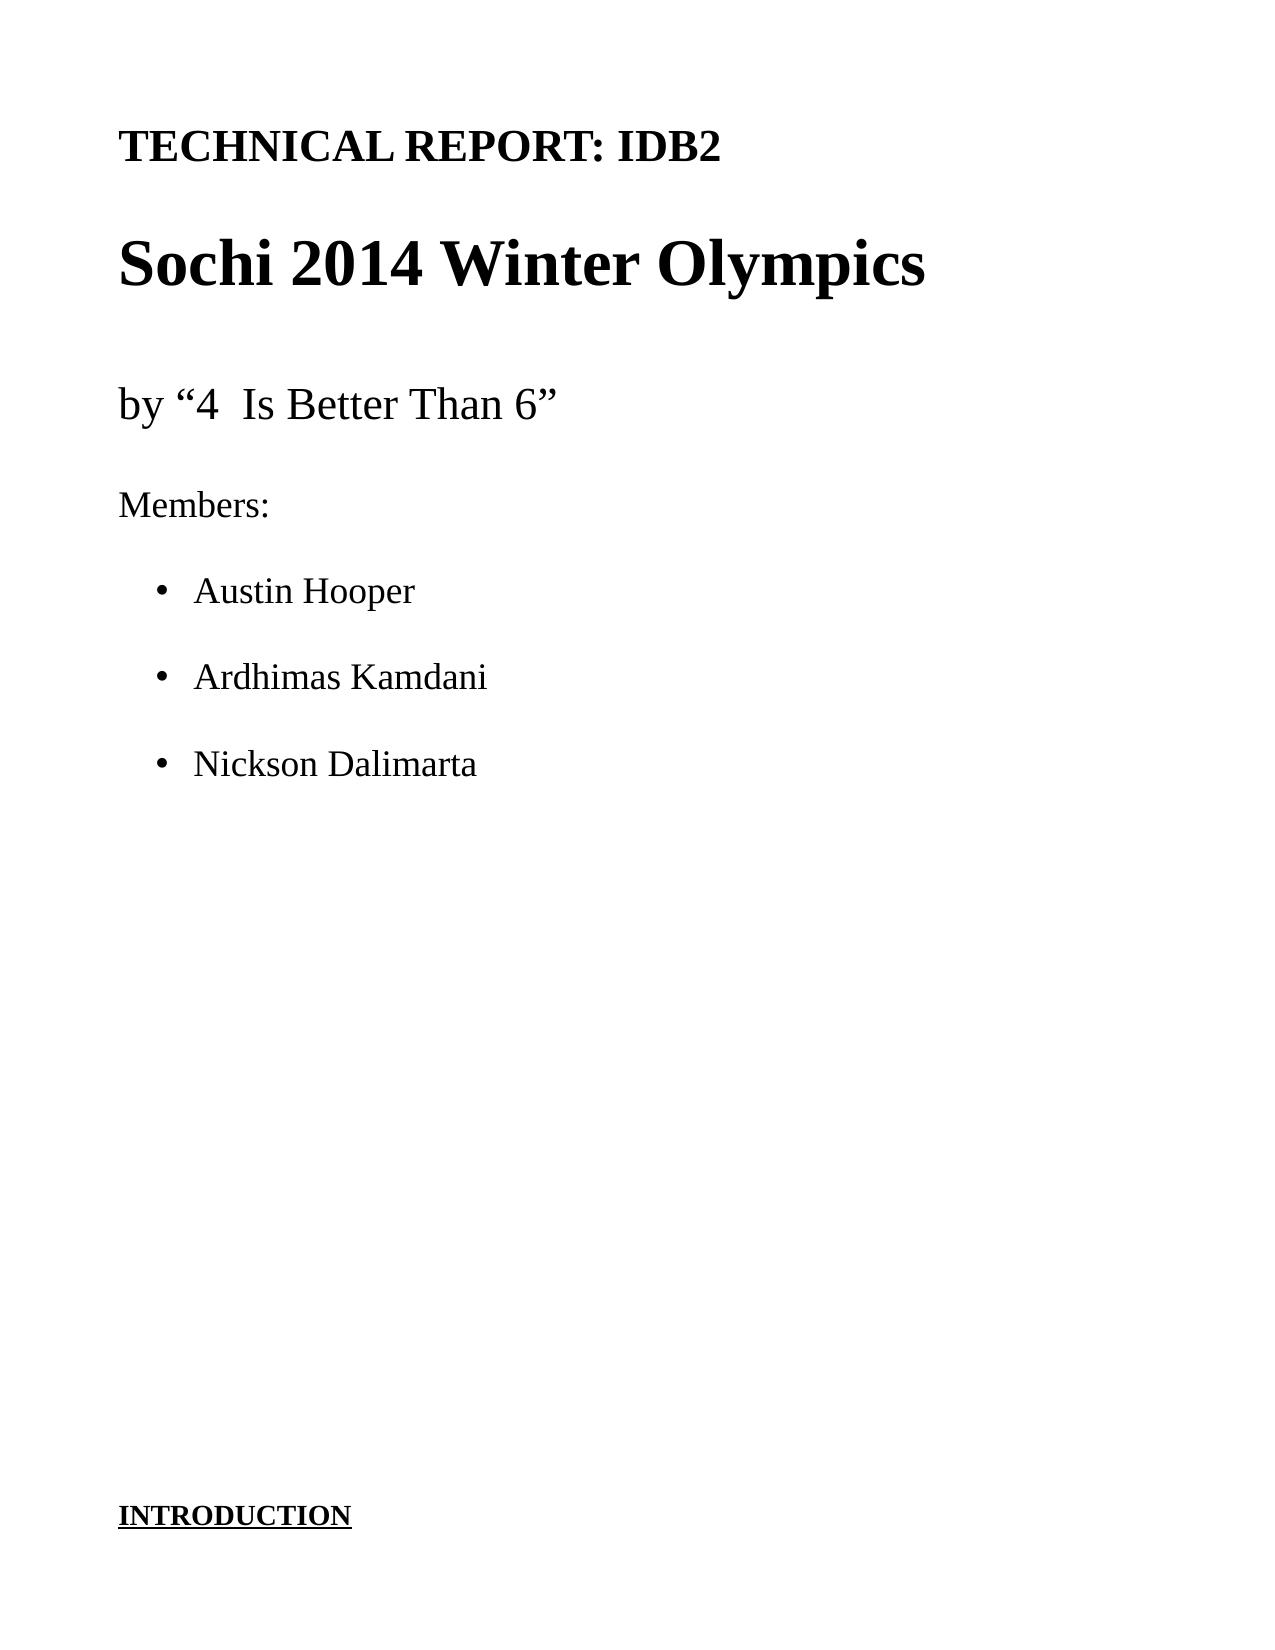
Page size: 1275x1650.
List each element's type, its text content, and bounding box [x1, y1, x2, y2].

text by “4 Is Better Than 6” [118, 377, 1157, 429]
list Austin Hooper [156, 568, 1157, 612]
text INTRODUCTION [118, 1498, 1157, 1532]
text Sochi 2014 Winter Olympics [118, 223, 1157, 300]
text Members: [118, 482, 1157, 525]
list Nickson Dalimarta [156, 741, 1157, 784]
list Ardhimas Kamdani [156, 655, 1157, 698]
text TECHNICAL REPORT: IDB2 [118, 118, 1157, 171]
